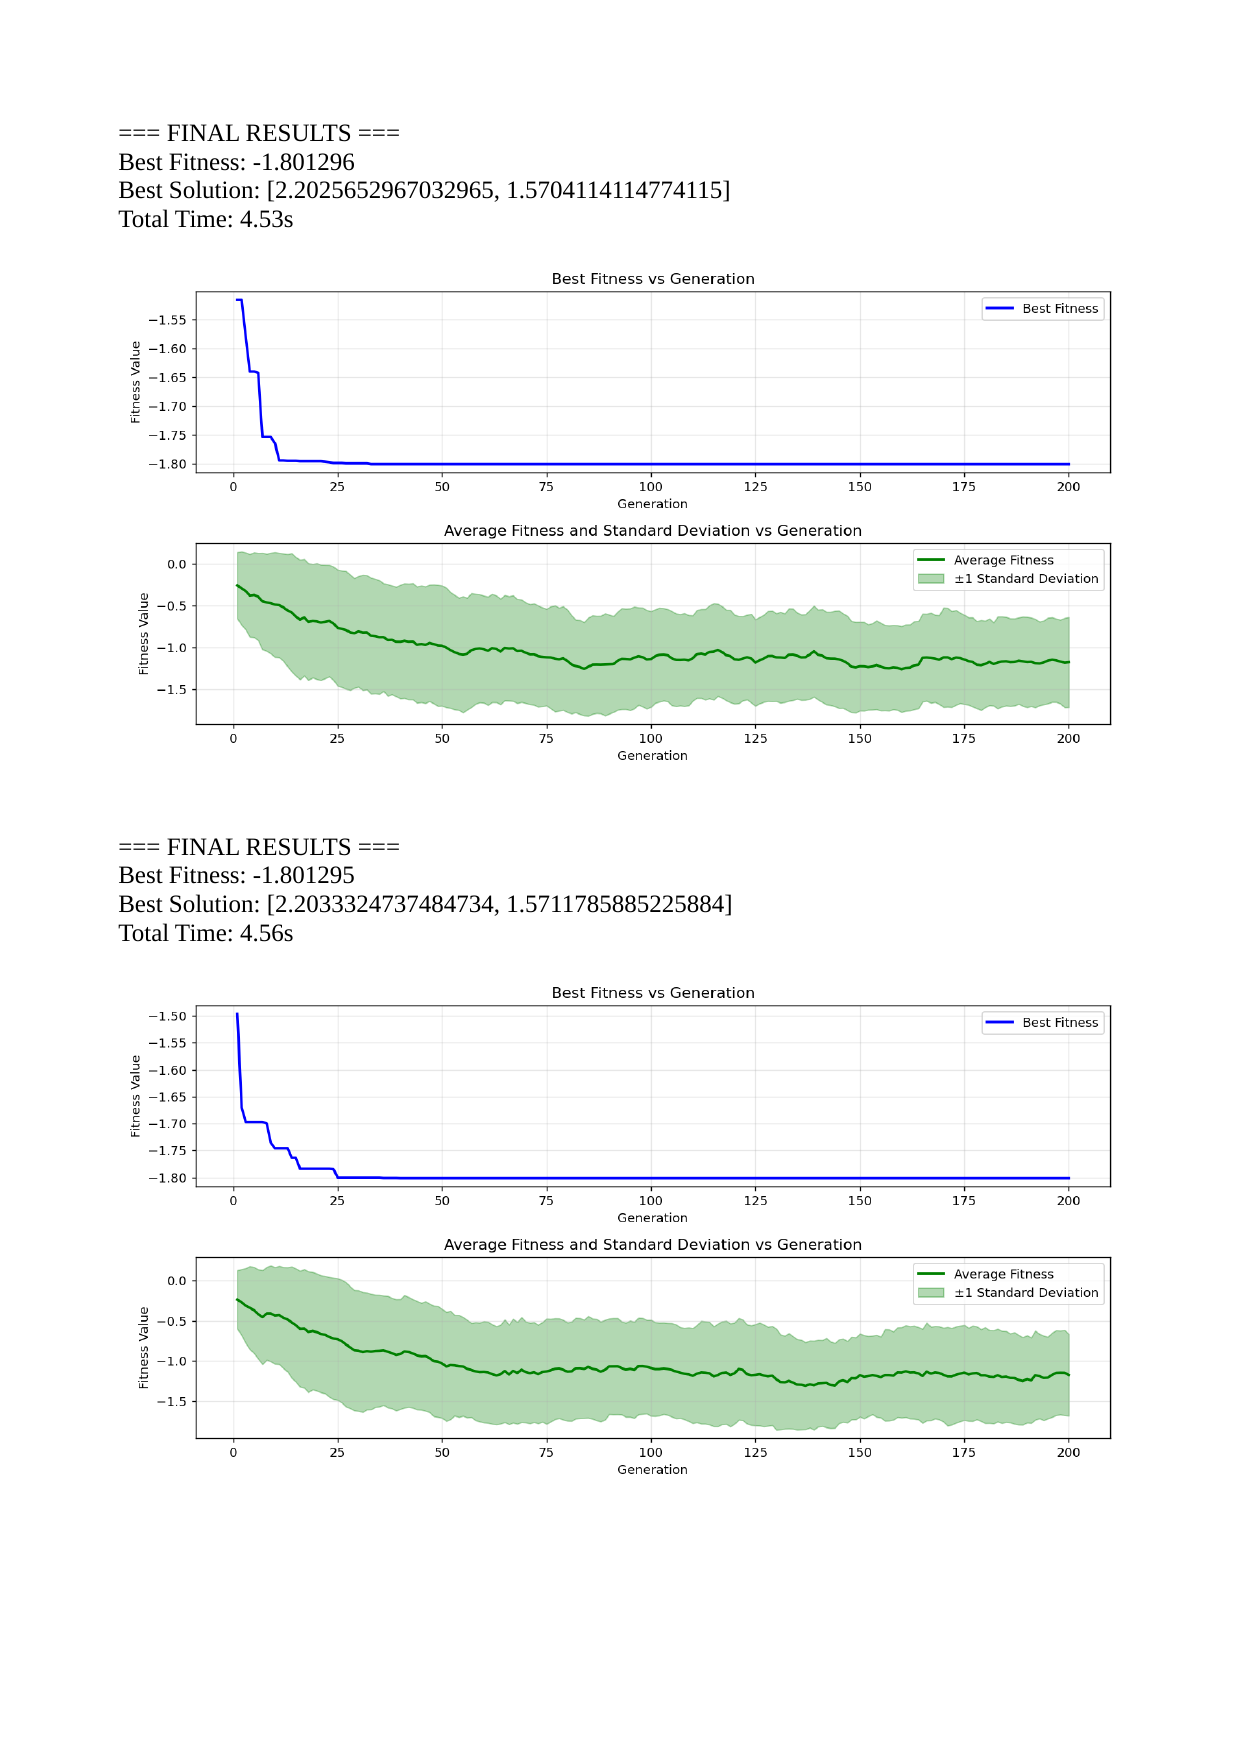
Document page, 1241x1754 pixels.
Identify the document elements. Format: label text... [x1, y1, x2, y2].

picture [118, 261, 1123, 774]
text === FINAL RESULTS === [118, 832, 1122, 860]
text Best Solution: [2.2033324737484734, 1.5711785885225884] [118, 889, 1122, 918]
picture [118, 975, 1123, 1488]
text Best Solution: [2.2025652967032965, 1.5704114114774115] [118, 176, 1122, 204]
text Total Time: 4.53s [118, 204, 1122, 233]
text Best Fitness: -1.801295 [118, 860, 1122, 889]
text Total Time: 4.56s [118, 918, 1122, 947]
text === FINAL RESULTS === [118, 118, 1122, 147]
text Best Fitness: -1.801296 [118, 147, 1122, 176]
